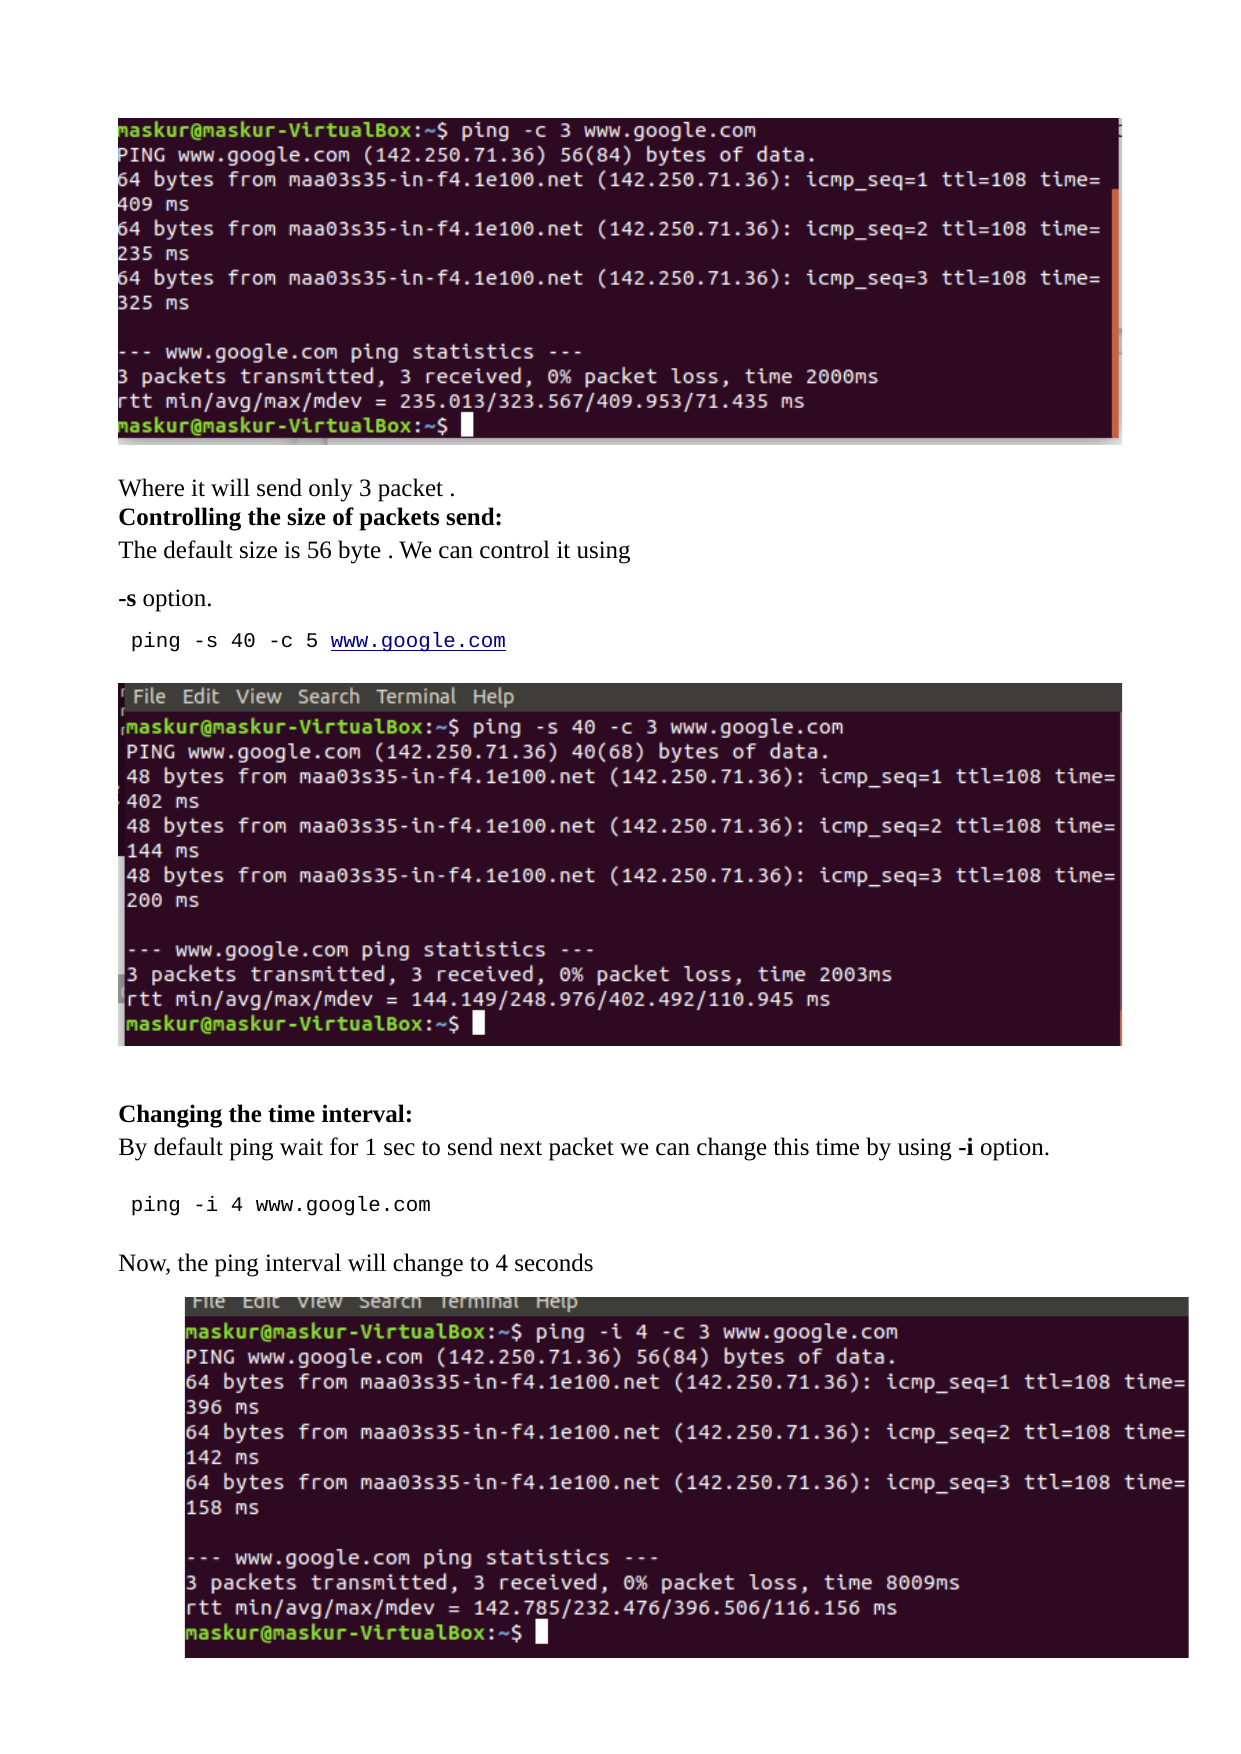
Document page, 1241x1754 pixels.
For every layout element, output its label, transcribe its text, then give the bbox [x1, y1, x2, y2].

text ping -s 40 -c 5 www.google.com [118, 630, 1122, 654]
picture [184, 1297, 1189, 1658]
text Now, the ping interval will change to 4 seconds [118, 1248, 1122, 1276]
picture [118, 683, 1123, 1046]
text -s option. [118, 583, 1122, 611]
text Controlling the size of packets send: The default size is 56 byte . We can control it using [118, 502, 1122, 564]
text Changing the time interval: By default ping wait for 1 sec to send next packet we can change this time by using -i option. [118, 1099, 1122, 1161]
text Where it will send only 3 packet . [118, 473, 1122, 502]
text ping -i 4 www.google.com [118, 1194, 1122, 1218]
picture [118, 118, 1123, 445]
